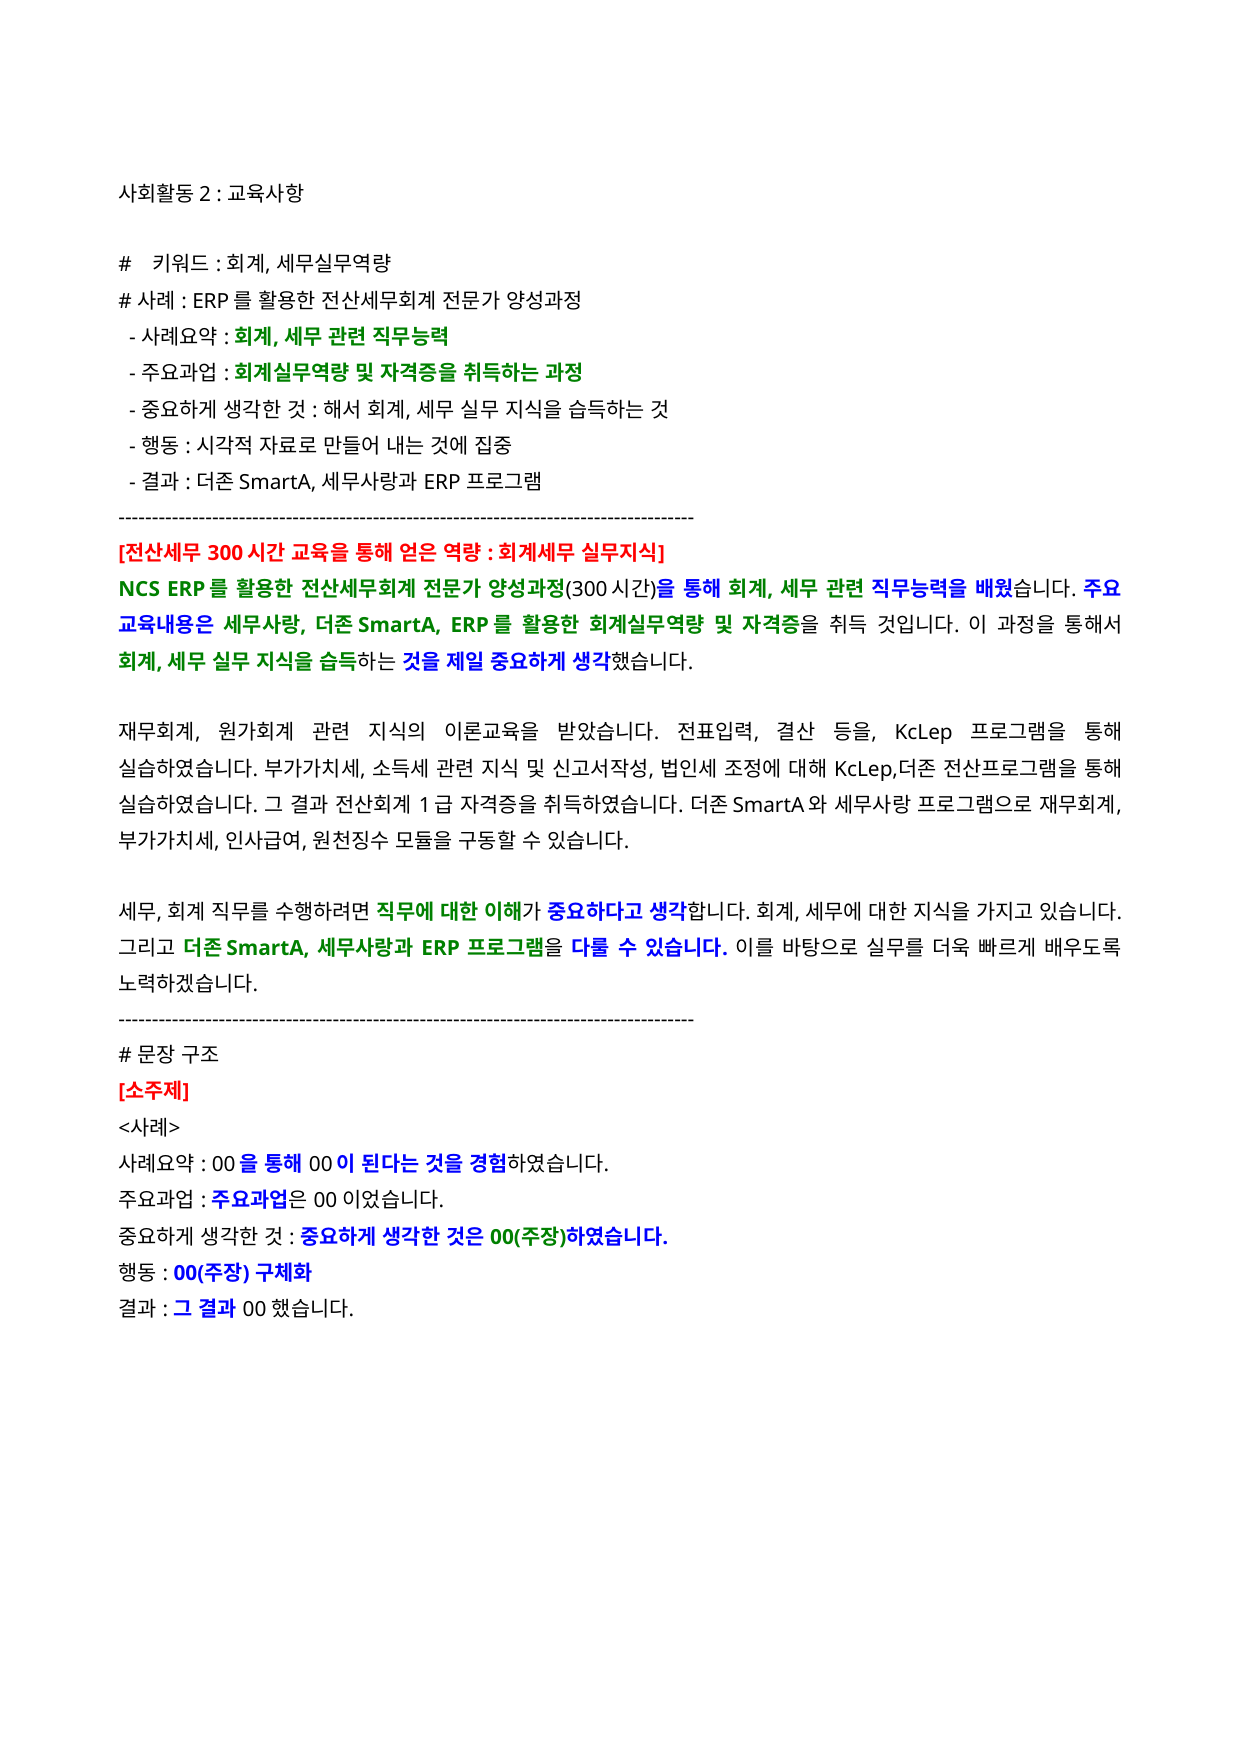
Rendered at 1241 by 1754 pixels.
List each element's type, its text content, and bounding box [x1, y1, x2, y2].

text 결과 : 그 결과 00 했습니다. [118, 1293, 1122, 1323]
text 주요과업 : 주요과업은 00 이었습니다. [118, 1183, 1122, 1214]
text # 사례 : ERP를 활용한 전산세무회계 전문가 양성과정 [118, 284, 1122, 314]
text NCS ERP를 활용한 전산세무회계 전문가 양성과정(300시간)을 통해 회계, 세무 관련 직무능력을 배웠습니다. 주요 교육내용은 세무사랑, 더존SmartA, ERP를 활용한 회계실무역량 및 자격증을 취득 것입니다. 이 과정을 통해서 회계, 세무 실무 지식을 습득하는 것을 제일 중요하게 생각했습니다. [118, 572, 1122, 675]
text -------------------------------------------------------------------------------------- [118, 502, 1122, 530]
text - 사례요약 : 회계, 세무 관련 직무능력 [118, 320, 1122, 351]
text 세무, 회계 직무를 수행하려면 직무에 대한 이해가 중요하다고 생각합니다. 회계, 세무에 대한 지식을 가지고 있습니다. 그리고 더존SmartA, 세무사랑과 ERP 프로그램을 다룰 수 있습니다. 이를 바탕으로 실무를 더욱 빠르게 배우도록 노력하겠습니다. [118, 895, 1122, 998]
text [전산세무 300시간 교육을 통해 얻은 역량 : 회계세무 실무지식] [118, 536, 1122, 566]
text 중요하게 생각한 것 : 중요하게 생각한 것은 00(주장)하였습니다. [118, 1220, 1122, 1250]
text - 중요하게 생각한 것 : 해서 회계, 세무 실무 지식을 습득하는 것 [118, 393, 1122, 423]
text 사회활동2 : 교육사항 [118, 177, 1122, 207]
text - 주요과업 : 회계실무역량 및 자격증을 취득하는 과정 [118, 357, 1122, 387]
text # 키워드 : 회계, 세무실무역량 [118, 247, 1122, 278]
text -------------------------------------------------------------------------------------- [118, 1004, 1122, 1032]
text 행동 : 00(주장) 구체화 [118, 1256, 1122, 1287]
text [소주제] [118, 1074, 1122, 1105]
text # 문장 구조 [118, 1038, 1122, 1068]
text 사례요약 : 00을 통해 00이 된다는 것을 경험하였습니다. [118, 1147, 1122, 1177]
text - 행동 : 시각적 자료로 만들어 내는 것에 집중 [118, 429, 1122, 459]
text 재무회계, 원가회계 관련 지식의 이론교육을 받았습니다. 전표입력, 결산 등을, KcLep 프로그램을 통해 실습하였습니다. 부가가치세, 소득세 관련 지식 및 신고서작성, 법인세 조정에 대해 KcLep,더존 전산프로그램을 통해 실습하였습니다. 그 결과 전산회계 1급 자격증을 취득하였습니다. 더존SmartA와 세무사랑 프로그램으로 재무회계, 부가가치세, 인사급여, 원천징수 모듈을 구동할 수 있습니다. [118, 716, 1122, 855]
text <사례> [118, 1111, 1122, 1141]
text - 결과 : 더존SmartA, 세무사랑과 ERP 프로그램 [118, 466, 1122, 496]
